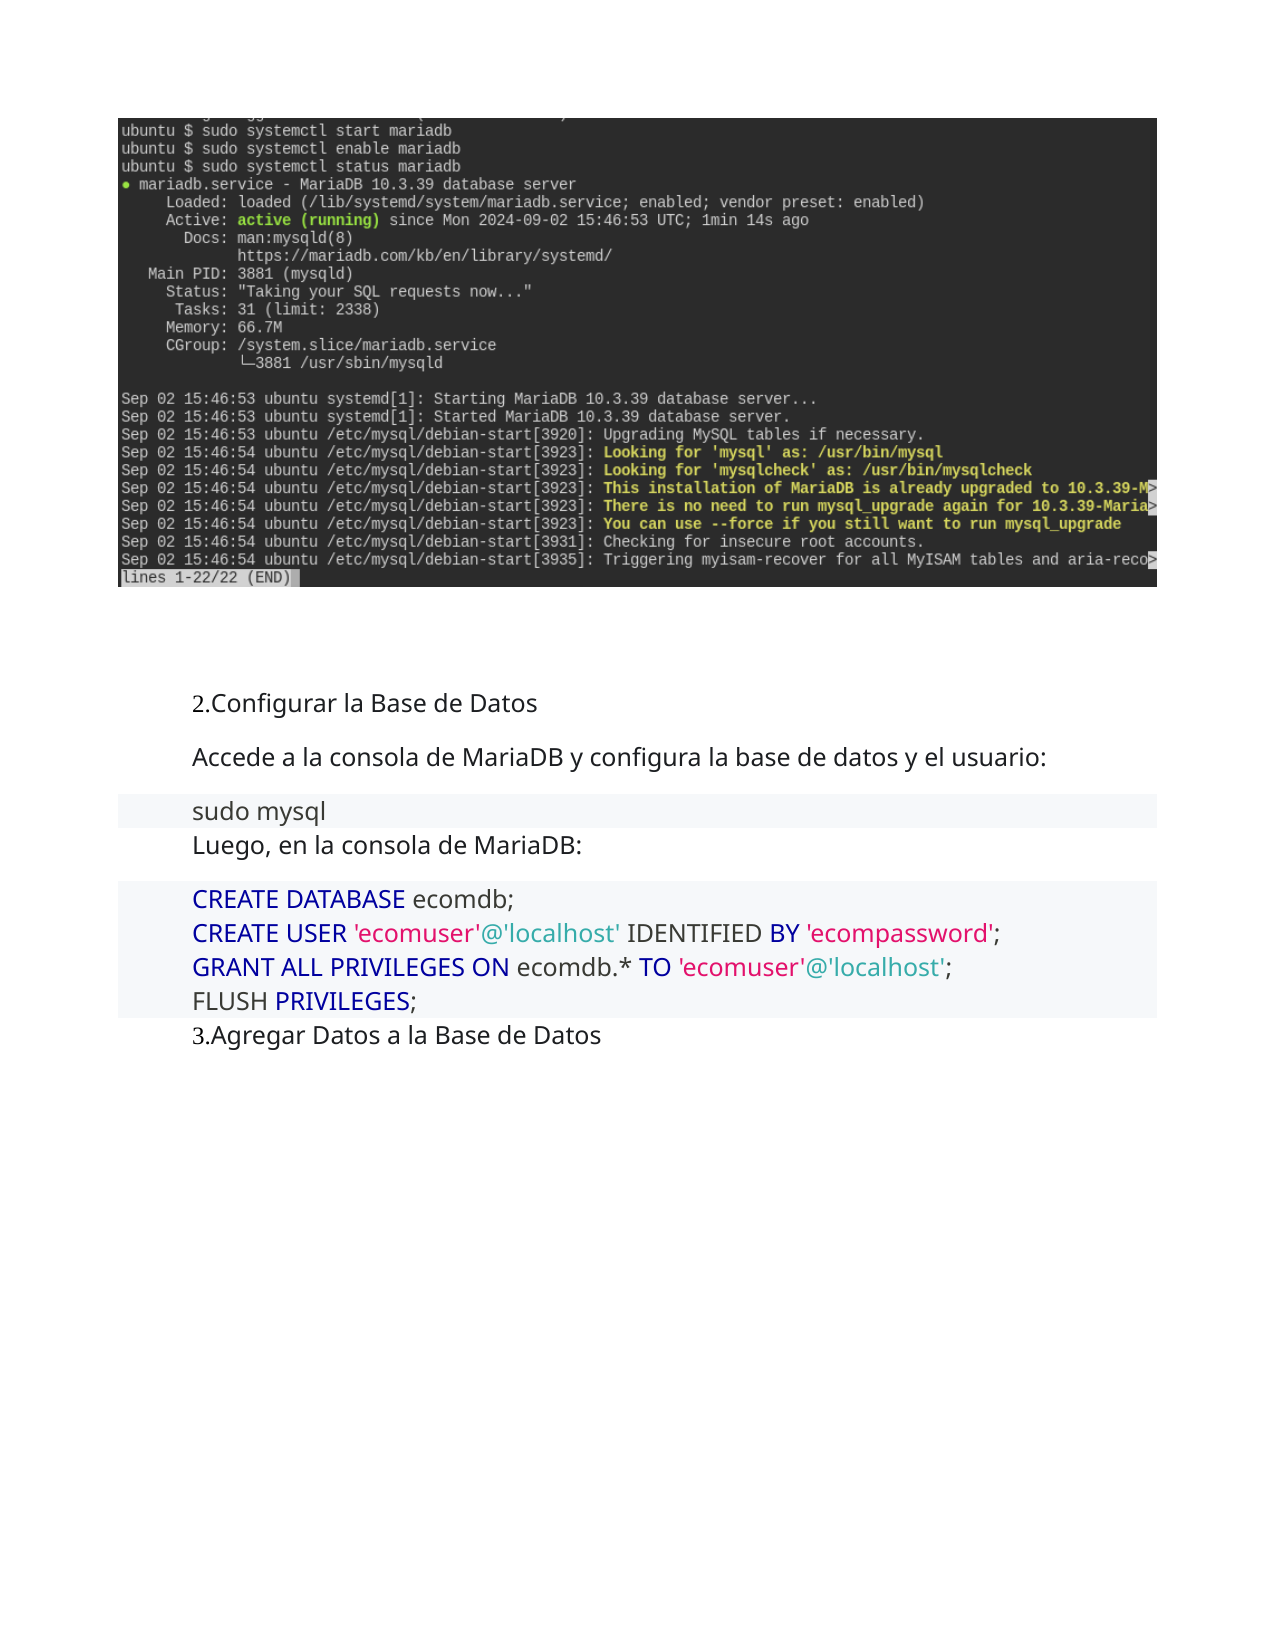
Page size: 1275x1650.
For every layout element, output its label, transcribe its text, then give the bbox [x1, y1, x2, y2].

list Accede a la consola de MariaDB y configura la base de datos y el usuario: [118, 740, 1157, 774]
list CREATE DATABASE ecomdb; [118, 881, 1157, 916]
list GRANT ALL PRIVILEGES ON ecomdb.* TO 'ecomuser'@'localhost'; [118, 949, 1157, 984]
list CREATE USER 'ecomuser'@'localhost' IDENTIFIED BY 'ecompassword'; [118, 916, 1157, 949]
list FLUSH PRIVILEGES; [118, 984, 1157, 1018]
list sudo mysql [118, 794, 1157, 828]
list Configurar la Base de Datos [118, 686, 1157, 720]
list Agregar Datos a la Base de Datos [118, 1018, 1157, 1052]
picture [118, 118, 1157, 587]
list Luego, en la consola de MariaDB: [118, 828, 1157, 862]
